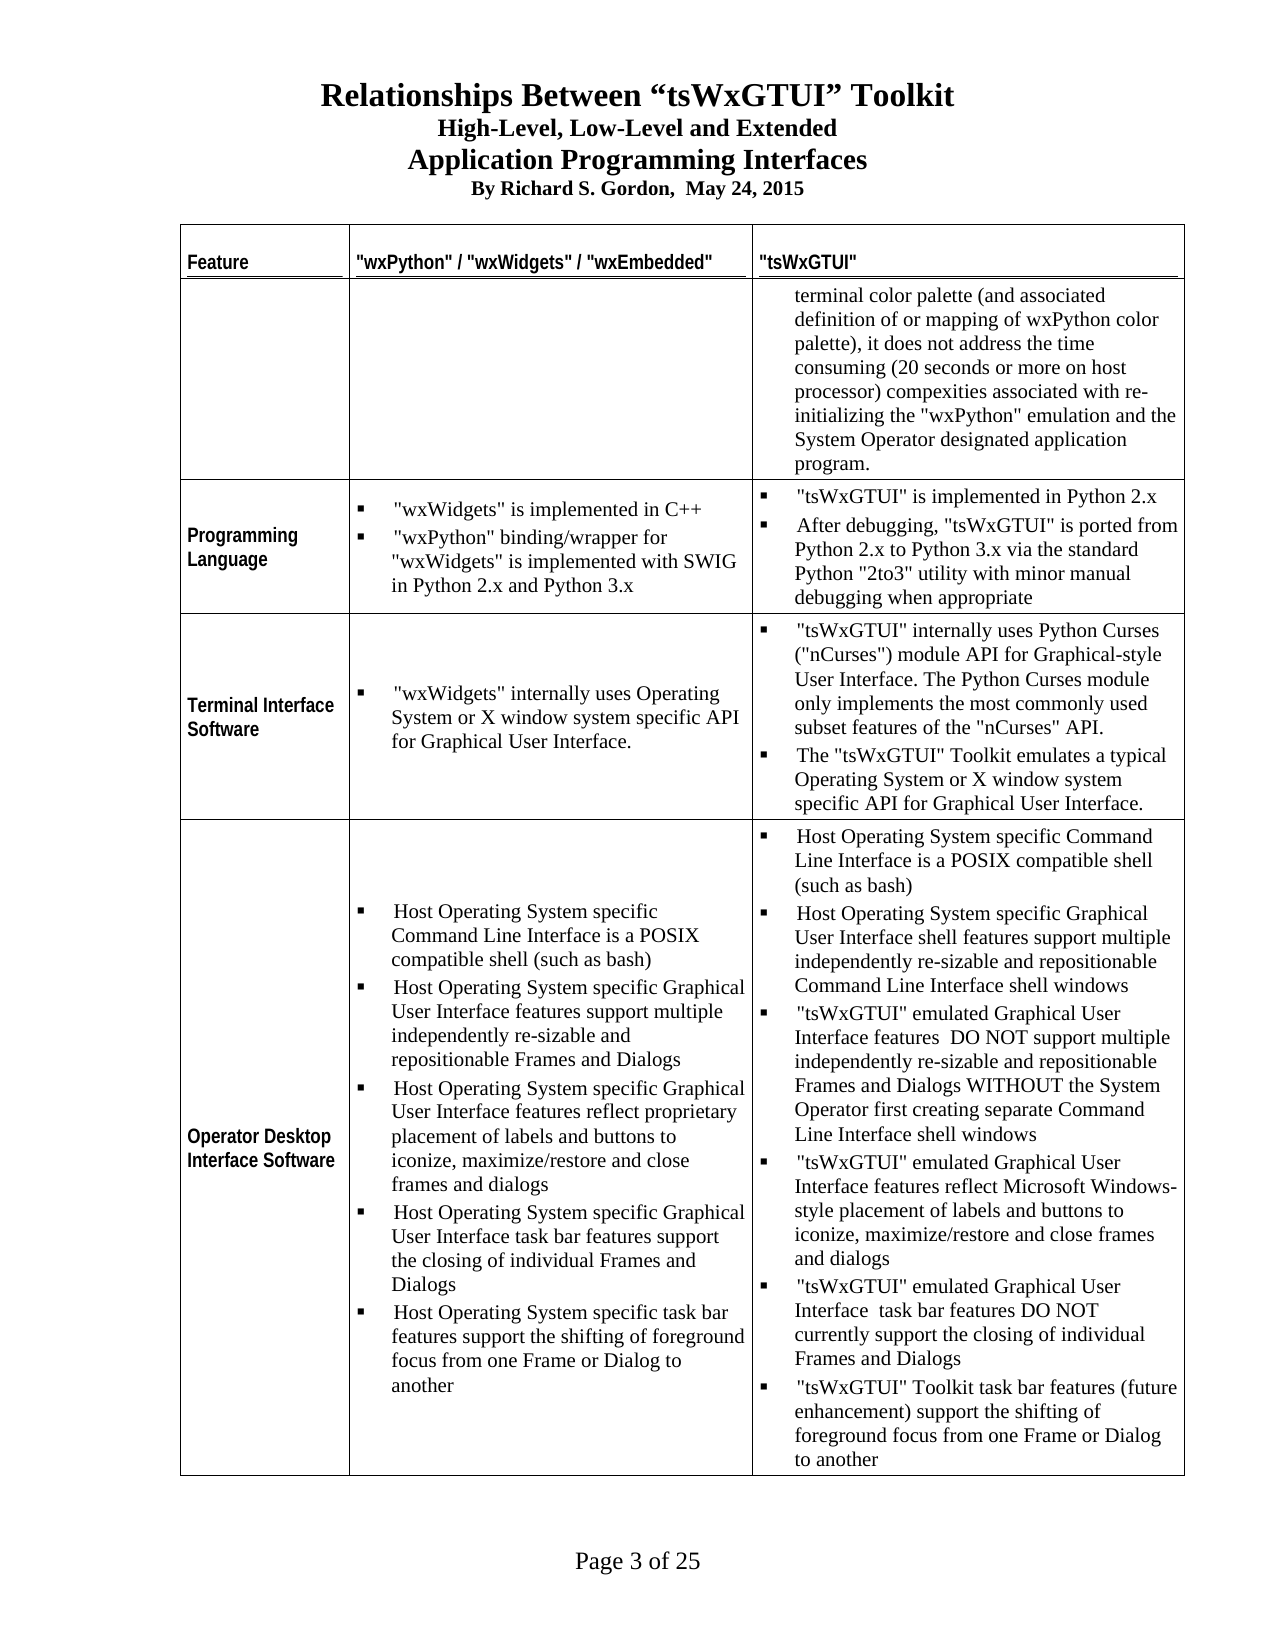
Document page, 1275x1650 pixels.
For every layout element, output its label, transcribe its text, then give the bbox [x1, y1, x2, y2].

table_cell Programming Language [181, 480, 349, 613]
table_header "tsWxGTUI" [753, 225, 1184, 277]
table_cell "tsWxGTUI" internally uses Python Curses ("nCurses") module API for Graphical-style User Interface. The Python Curses module only implements the most commonly used subset features of the "nCurses" API. The "tsWxGTUI" Toolkit emulates a typical Operating System or X window system specific API for Graphical User Interface. [753, 614, 1184, 819]
table_header "wxPython" / "wxWidgets" / "wxEmbedded" [350, 225, 752, 277]
table_cell [181, 279, 349, 479]
table_cell "wxWidgets" internally uses Operating System or X window system specific API for Graphical User Interface. [350, 614, 752, 819]
table_cell "wxWidgets" is implemented in C++ "wxPython" binding/wrapper for "wxWidgets" is implemented with SWIG in Python 2.x and Python 3.x [350, 480, 752, 613]
table_cell Host Operating System specific Command Line Interface is a POSIX compatible shell (such as bash) Host Operating System specific Graphical User Interface features support multiple independently re-sizable and repositionable Frames and Dialogs Host Operating System specific Graphical User Interface features reflect proprietary placement of labels and buttons to iconize, maximize/restore and close frames and dialogs Host Operating System specific Graphical User Interface task bar features support the closing of individual Frames and Dialogs Host Operating System specific task bar features support the shifting of foreground focus from one Frame or Dialog to another [350, 820, 752, 1475]
table_cell terminal color palette (and associated definition of or mapping of wxPython color palette), it does not address the time consuming (20 seconds or more on host processor) compexities associated with re-initializing the "wxPython" emulation and the System Operator designated application program. [753, 279, 1184, 479]
table_cell [350, 279, 752, 479]
table_cell Operator Desktop Interface Software [181, 820, 349, 1475]
table_cell Terminal Interface Software [181, 614, 349, 819]
table_cell Host Operating System specific Command Line Interface is a POSIX compatible shell (such as bash) Host Operating System specific Graphical User Interface shell features support multiple independently re-sizable and repositionable Command Line Interface shell windows "tsWxGTUI" emulated Graphical User Interface features DO NOT support multiple independently re-sizable and repositionable Frames and Dialogs WITHOUT the System Operator first creating separate Command Line Interface shell windows "tsWxGTUI" emulated Graphical User Interface features reflect Microsoft Windows-style placement of labels and buttons to iconize, maximize/restore and close frames and dialogs "tsWxGTUI" emulated Graphical User Interface task bar features DO NOT currently support the closing of individual Frames and Dialogs "tsWxGTUI" Toolkit task bar features (future enhancement) support the shifting of foreground focus from one Frame or Dialog to another [753, 820, 1184, 1475]
table_header Feature [181, 225, 349, 277]
table_cell "tsWxGTUI" is implemented in Python 2.x After debugging, "tsWxGTUI" is ported from Python 2.x to Python 3.x via the standard Python "2to3" utility with minor manual debugging when appropriate [753, 480, 1184, 613]
